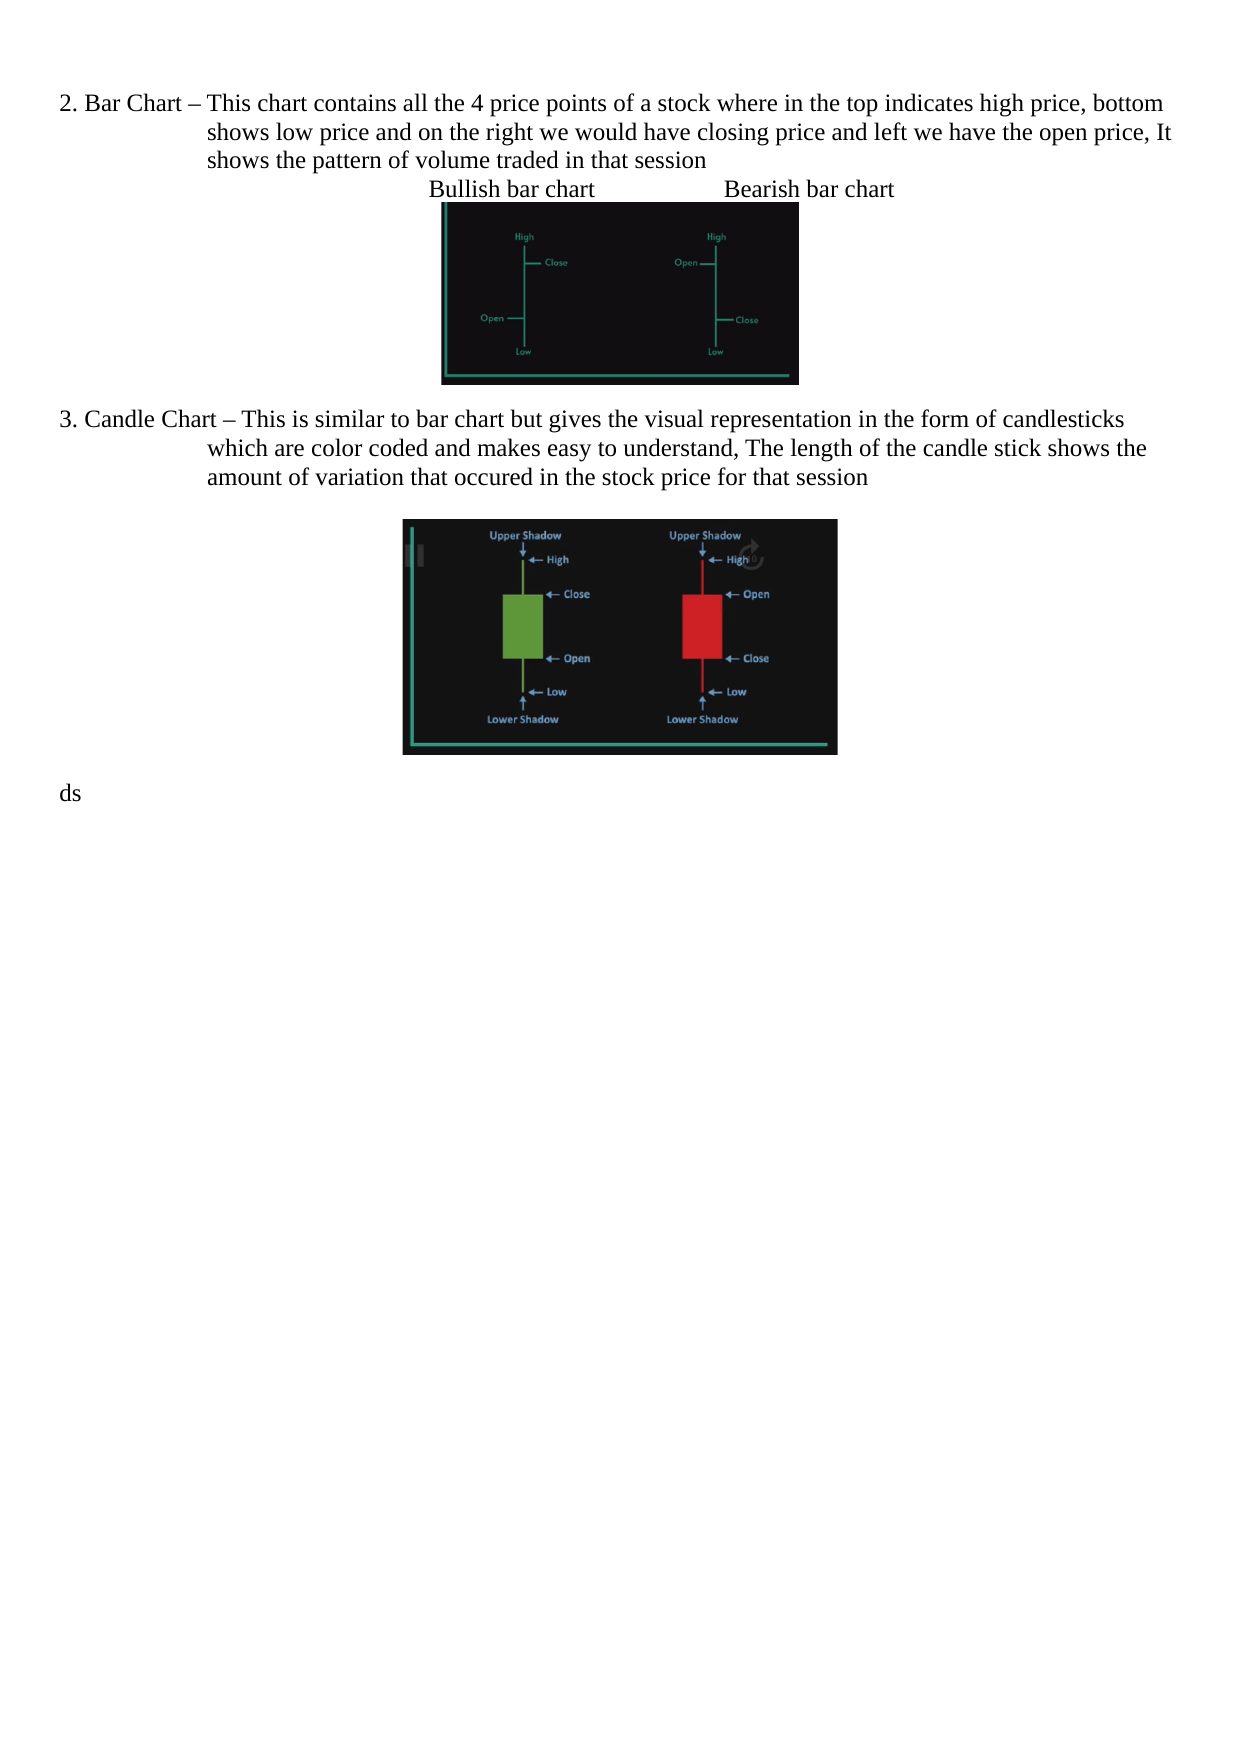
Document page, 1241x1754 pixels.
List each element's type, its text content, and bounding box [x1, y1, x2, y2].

text 2. Bar Chart – This chart contains all the 4 price points of a stock where in the top indicates high price, bottom shows low price and on the right we would have closing price and left we have the open price, It shows the pattern of volume traded in that session [59, 88, 1181, 174]
text 3. Candle Chart – This is similar to bar chart but gives the visual representation in the form of candlesticks which are color coded and makes easy to understand, The length of the candle stick shows the amount of variation that occured in the stock price for that session [59, 404, 1181, 490]
text ds [59, 778, 1181, 807]
picture [441, 202, 799, 385]
picture [402, 519, 838, 755]
text Bullish bar chart Bearish bar chart [59, 174, 1181, 203]
